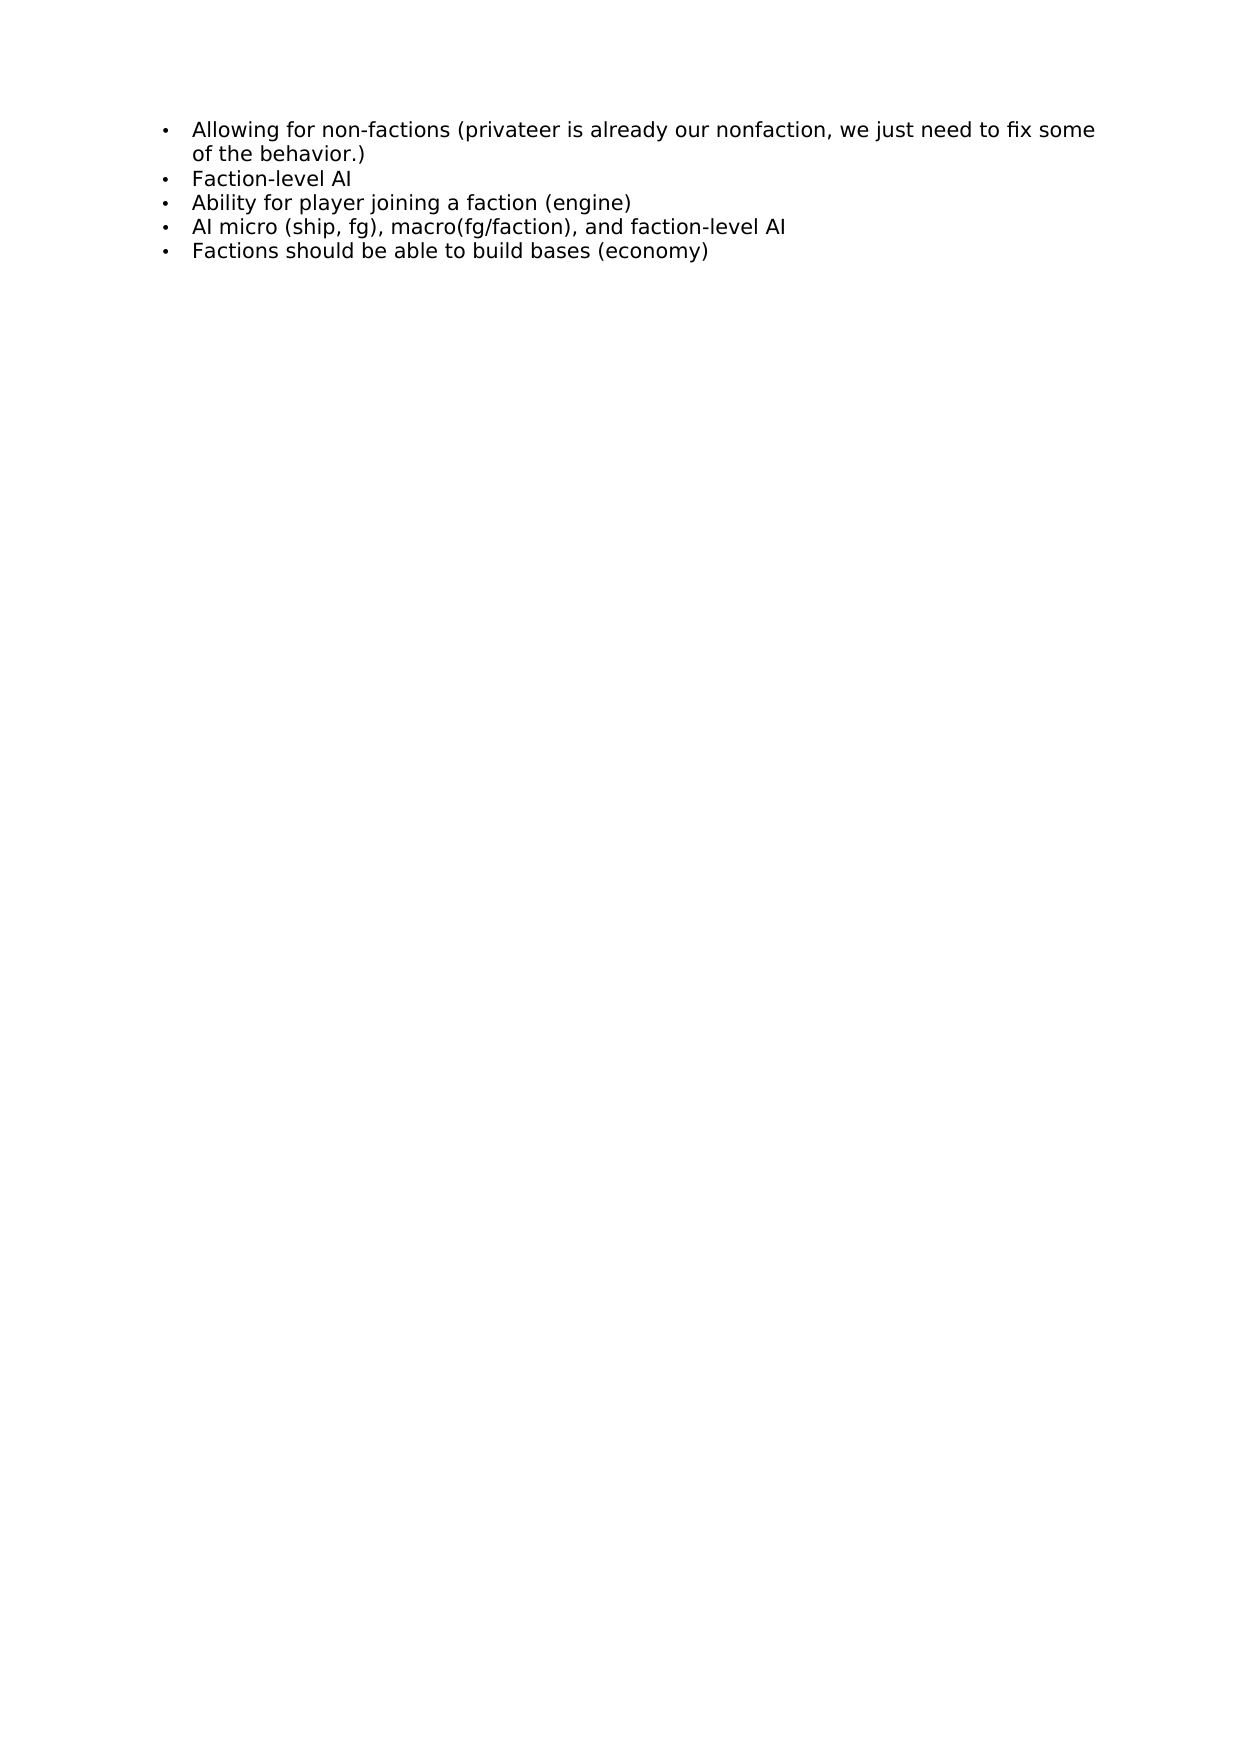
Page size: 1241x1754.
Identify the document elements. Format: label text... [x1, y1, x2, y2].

list Faction-level AI [162, 167, 1122, 191]
list Ability for player joining a faction (engine) [162, 191, 1122, 215]
list Factions should be able to build bases (economy) [162, 239, 1122, 264]
list AI micro (ship, fg), macro(fg/faction), and faction-level AI [162, 215, 1122, 239]
list Allowing for non-factions (privateer is already our nonfaction, we just need to fix some of the behavior.) [162, 118, 1122, 167]
